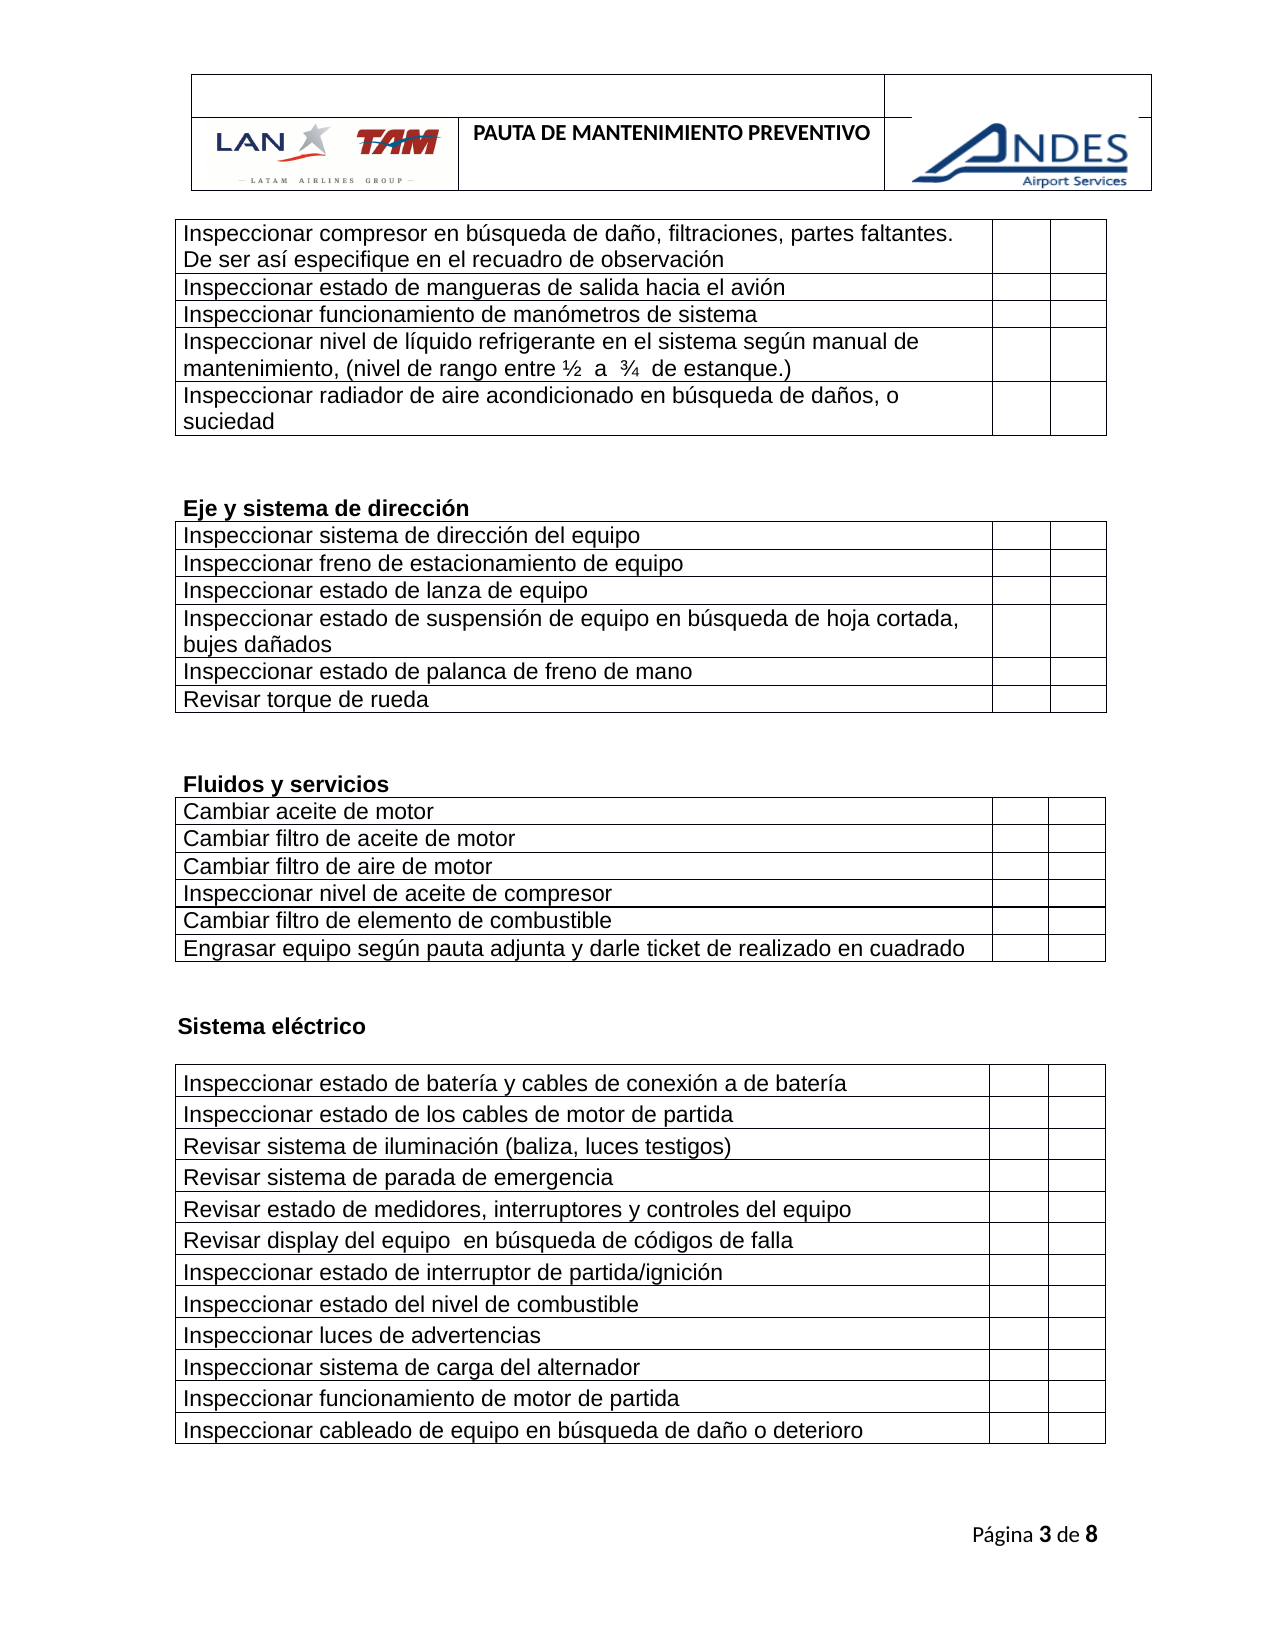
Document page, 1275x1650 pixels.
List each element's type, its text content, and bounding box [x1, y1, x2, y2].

table_cell [1051, 301, 1106, 327]
table_cell [993, 853, 1048, 879]
table_cell [990, 1129, 1048, 1159]
table_cell Inspeccionar estado del nivel de combustible [176, 1286, 989, 1317]
table_cell Cambiar aceite de motor [176, 798, 992, 824]
table_header Fluidos y servicios [176, 764, 992, 797]
table_cell [1051, 686, 1106, 712]
table_cell Inspeccionar sistema de carga del alternador [176, 1350, 989, 1380]
table_cell [1049, 880, 1105, 906]
table_cell Cambiar filtro de aceite de motor [176, 825, 992, 852]
table_cell [1051, 658, 1106, 684]
table_cell [993, 935, 1048, 961]
table_cell [1049, 935, 1105, 961]
table_cell [990, 1223, 1048, 1254]
table_cell [1049, 1223, 1105, 1254]
table_header [990, 1065, 1048, 1096]
table_cell [990, 1381, 1048, 1412]
table_cell [993, 220, 1050, 272]
table_cell Inspeccionar nivel de aceite de compresor [176, 880, 992, 906]
table_cell [993, 686, 1050, 712]
table_cell [993, 880, 1048, 906]
table_cell [1049, 1097, 1105, 1127]
table_cell Revisar torque de rueda [176, 686, 992, 712]
table_cell Inspeccionar estado de interruptor de partida/ignición [176, 1255, 989, 1285]
table_cell [1051, 577, 1106, 603]
table_cell [1051, 274, 1106, 300]
table_cell [1050, 489, 1107, 521]
table_cell Eje y sistema de dirección [176, 489, 992, 521]
table_cell Inspeccionar estado de mangueras de salida hacia el avión [176, 274, 992, 300]
table_header Inspeccionar estado de batería y cables de conexión a de batería [176, 1065, 989, 1096]
table_cell Revisar sistema de parada de emergencia [176, 1160, 989, 1191]
table_cell Engrasar equipo según pauta adjunta y darle ticket de realizado en cuadrado [176, 935, 992, 961]
table_cell [990, 1192, 1048, 1222]
table_cell Revisar estado de medidores, interruptores y controles del equipo [176, 1192, 989, 1222]
table_cell [1049, 798, 1105, 824]
table_cell [990, 1097, 1048, 1127]
table_cell [176, 1444, 989, 1497]
table_cell [992, 489, 1050, 521]
table_cell [1049, 825, 1105, 852]
table_header [992, 764, 1049, 797]
table_cell Inspeccionar freno de estacionamiento de equipo [176, 550, 992, 576]
table_cell [1049, 1192, 1105, 1222]
table_cell [1051, 550, 1106, 576]
table_cell [990, 1160, 1048, 1191]
table_cell Inspeccionar nivel de líquido refrigerante en el sistema según manual de mantenimiento, (nivel de rango entre ½ a ¾ de estanque.) [176, 328, 992, 381]
table_cell Inspeccionar radiador de aire acondicionado en búsqueda de daños, o suciedad [176, 382, 992, 435]
table_cell [989, 1444, 1048, 1497]
table_cell Inspeccionar estado de lanza de equipo [176, 577, 992, 603]
table_cell Inspeccionar estado de palanca de freno de mano [176, 658, 992, 684]
table_header [1049, 1065, 1105, 1096]
table_cell [993, 328, 1050, 381]
table_cell [1051, 382, 1106, 435]
table_cell Inspeccionar cableado de equipo en búsqueda de daño o deterioro [176, 1413, 989, 1443]
table_cell [990, 1286, 1048, 1317]
table_cell Inspeccionar luces de advertencias [176, 1318, 989, 1348]
table_cell [1049, 1129, 1105, 1159]
table_cell [993, 908, 1048, 934]
table_cell [1051, 522, 1106, 549]
table_cell [1051, 605, 1106, 657]
picture [911, 117, 1139, 190]
table_cell [993, 274, 1050, 300]
table_cell Inspeccionar funcionamiento de motor de partida [176, 1381, 989, 1412]
table_cell [1049, 1255, 1105, 1285]
table_cell [1050, 436, 1107, 488]
table_cell [1048, 1444, 1106, 1497]
picture [204, 118, 454, 190]
table_cell [1051, 220, 1106, 272]
text Sistema eléctrico [177, 1013, 1098, 1040]
table_cell [993, 577, 1050, 603]
table_cell [993, 825, 1048, 852]
table_cell Revisar sistema de iluminación (baliza, luces testigos) [176, 1129, 989, 1159]
table_cell [993, 798, 1048, 824]
table_cell [993, 658, 1050, 684]
table_cell [1049, 1413, 1105, 1443]
table_cell [1049, 1381, 1105, 1412]
table_cell [1049, 1350, 1105, 1380]
table_cell [993, 522, 1050, 549]
table_cell [1049, 853, 1105, 879]
table_cell Inspeccionar funcionamiento de manómetros de sistema [176, 301, 992, 327]
table_cell [990, 1350, 1048, 1380]
table_cell Cambiar filtro de aire de motor [176, 853, 992, 879]
table_cell [990, 1413, 1048, 1443]
table_cell Inspeccionar compresor en búsqueda de daño, filtraciones, partes faltantes. De ser así especifique en el recuadro de observación [176, 220, 992, 272]
table_cell [1049, 1318, 1105, 1348]
table_cell [990, 1318, 1048, 1348]
table_cell [1049, 1160, 1105, 1191]
table_cell Revisar display del equipo en búsqueda de códigos de falla [176, 1223, 989, 1254]
table_cell [993, 550, 1050, 576]
table_cell Inspeccionar estado de los cables de motor de partida [176, 1097, 989, 1127]
table_cell [993, 605, 1050, 657]
table_cell [1049, 1286, 1105, 1317]
table_cell [1049, 908, 1105, 934]
table_cell [992, 436, 1050, 488]
table_cell [990, 1255, 1048, 1285]
table_cell [993, 382, 1050, 435]
table_cell [993, 301, 1050, 327]
table_cell [1051, 328, 1106, 381]
table_cell Inspeccionar estado de suspensión de equipo en búsqueda de hoja cortada, bujes dañados [176, 605, 992, 657]
table_header [1049, 764, 1105, 797]
picture [204, 191, 454, 195]
table_cell Cambiar filtro de elemento de combustible [176, 908, 992, 934]
table_cell [176, 436, 992, 488]
table_cell Inspeccionar sistema de dirección del equipo [176, 522, 992, 549]
